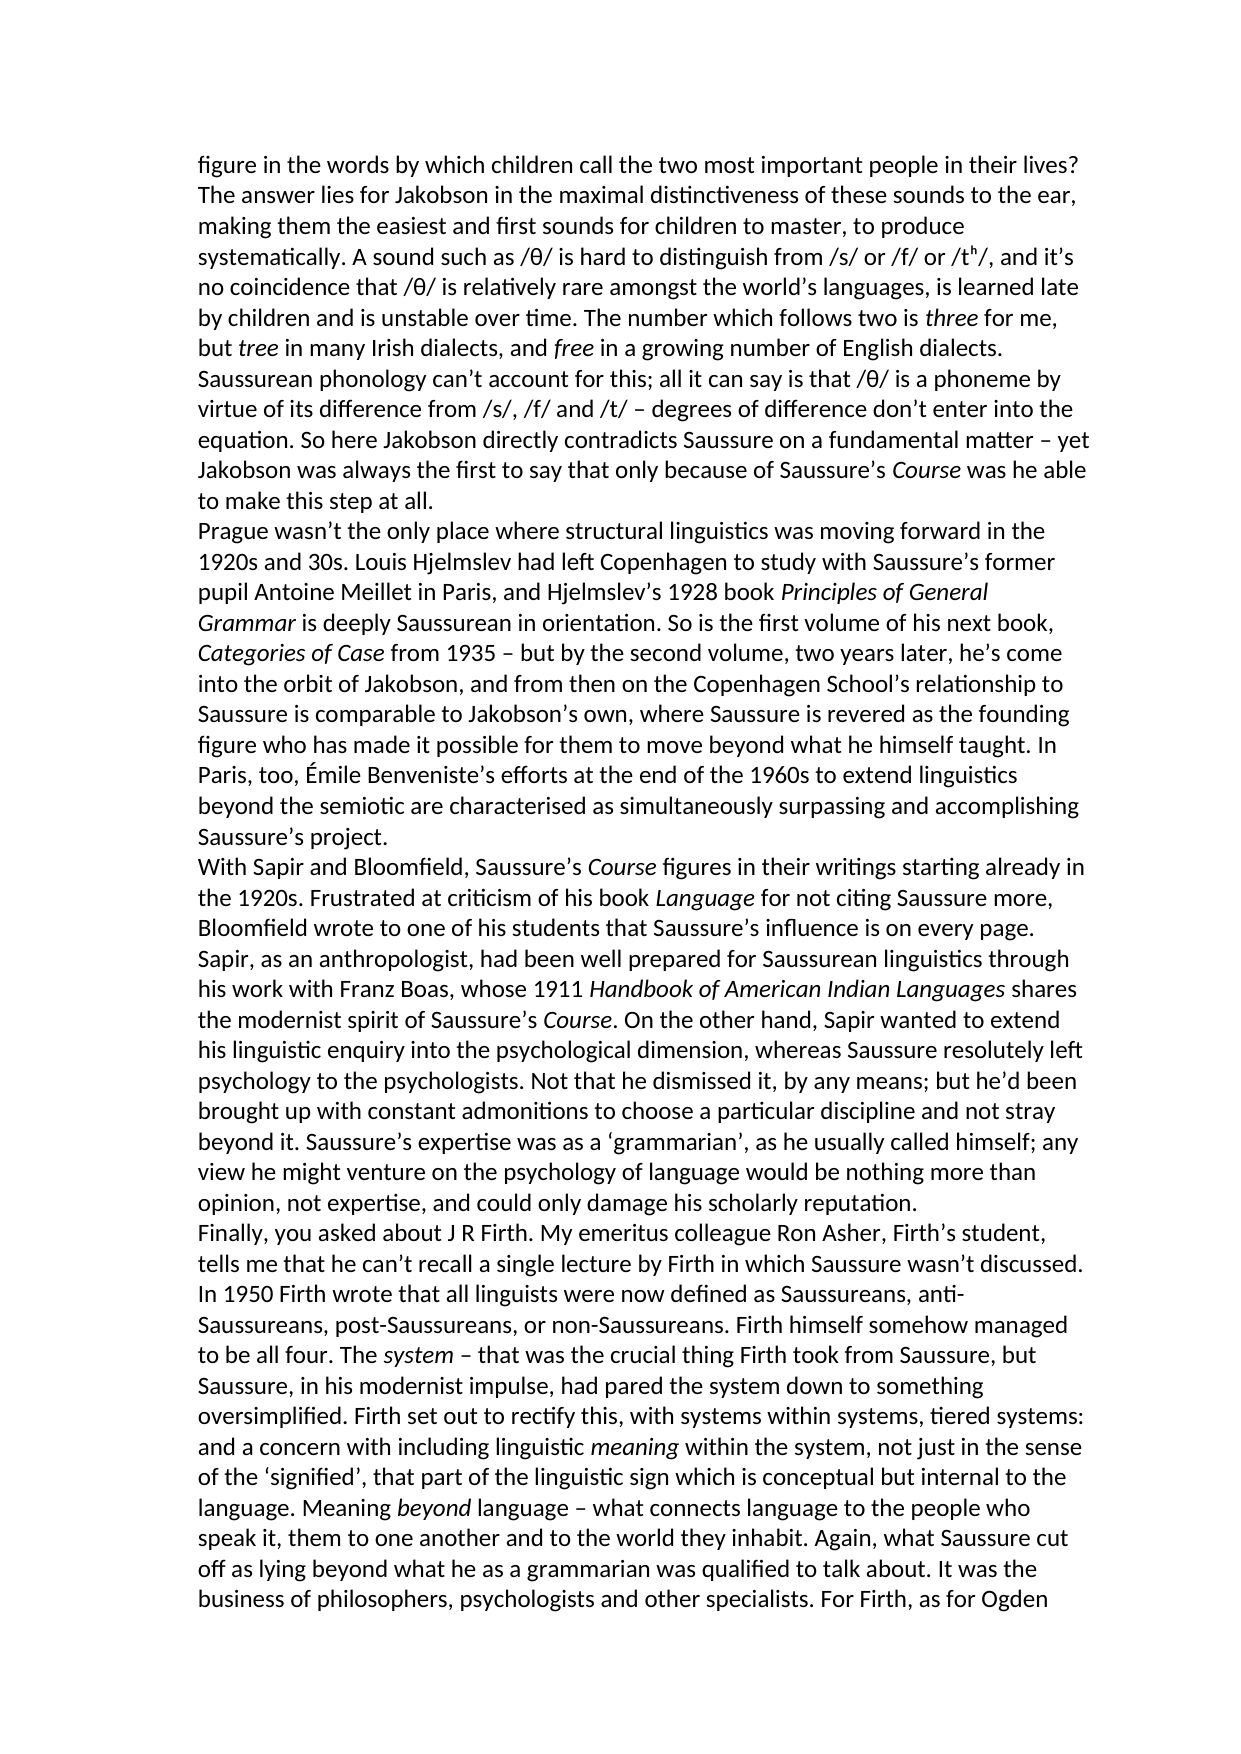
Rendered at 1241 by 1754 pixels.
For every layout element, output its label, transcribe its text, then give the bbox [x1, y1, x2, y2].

table_cell figure in the words by which children call the two most important people in their lives? The answer lies for Jakobson in the maximal distinctiveness of these sounds to the ear, making them the easiest and first sounds for children to master, to produce systematically. A sound such as /θ/ is hard to distinguish from /s/ or /f/ or /tʰ/, and it’s no coincidence that /θ/ is relatively rare amongst the world’s languages, is learned late by children and is unstable over time. The number which follows two is three for me, but tree in many Irish dialects, and free in a growing number of English dialects. Saussurean phonology can’t account for this; all it can say is that /θ/ is a phoneme by virtue of its difference from /s/, /f/ and /t/ – degrees of difference don’t enter into the equation. So here Jakobson directly contradicts Saussure on a fundamental matter – yet Jakobson was always the first to say that only because of Saussure’s Course was he able to make this step at all. Prague wasn’t the only place where structural linguistics was moving forward in the 1920s and 30s. Louis Hjelmslev had left Copenhagen to study with Saussure’s former pupil Antoine Meillet in Paris, and Hjelmslev’s 1928 book Principles of General Grammar is deeply Saussurean in orientation. So is the first volume of his next book, Categories of Case from 1935 – but by the second volume, two years later, he’s come into the orbit of Jakobson, and from then on the Copenhagen School’s relationship to Saussure is comparable to Jakobson’s own, where Saussure is revered as the founding figure who has made it possible for them to move beyond what he himself taught. In Paris, too, Émile Benveniste’s efforts at the end of the 1960s to extend linguistics beyond the semiotic are characterised as simultaneously surpassing and accomplishing Saussure’s project. With Sapir and Bloomfield, Saussure’s Course figures in their writings starting already in the 1920s. Frustrated at criticism of his book Language for not citing Saussure more, Bloomfield wrote to one of his students that Saussure’s influence is on every page. Sapir, as an anthropologist, had been well prepared for Saussurean linguistics through his work with Franz Boas, whose 1911 Handbook of American Indian Languages shares the modernist spirit of Saussure’s Course. On the other hand, Sapir wanted to extend his linguistic enquiry into the psychological dimension, whereas Saussure resolutely left psychology to the psychologists. Not that he dismissed it, by any means; but he’d been brought up with constant admonitions to choose a particular discipline and not stray beyond it. Saussure’s expertise was as a ‘grammarian’, as he usually called himself; any view he might venture on the psychology of language would be nothing more than opinion, not expertise, and could only damage his scholarly reputation. Finally, you asked about J R Firth. My emeritus colleague Ron Asher, Firth’s student, tells me that he can’t recall a single lecture by Firth in which Saussure wasn’t discussed. In 1950 Firth wrote that all linguists were now defined as Saussureans, anti-Saussureans, post-Saussureans, or non-Saussureans. Firth himself somehow managed to be all four. The system – that was the crucial thing Firth took from Saussure, but Saussure, in his modernist impulse, had pared the system down to something oversimplified. Firth set out to rectify this, with systems within systems, tiered systems: and a concern with including linguistic meaning within the system, not just in the sense of the ‘signified’, that part of the linguistic sign which is conceptual but internal to the language. Meaning beyond language – what connects language to the people who speak it, them to one another and to the world they inhabit. Again, what Saussure cut off as lying beyond what he as a grammarian was qualified to talk about. It was the business of philosophers, psychologists and other specialists. For Firth, as for Ogden [196, 148, 1093, 1616]
table_cell [148, 148, 196, 1616]
